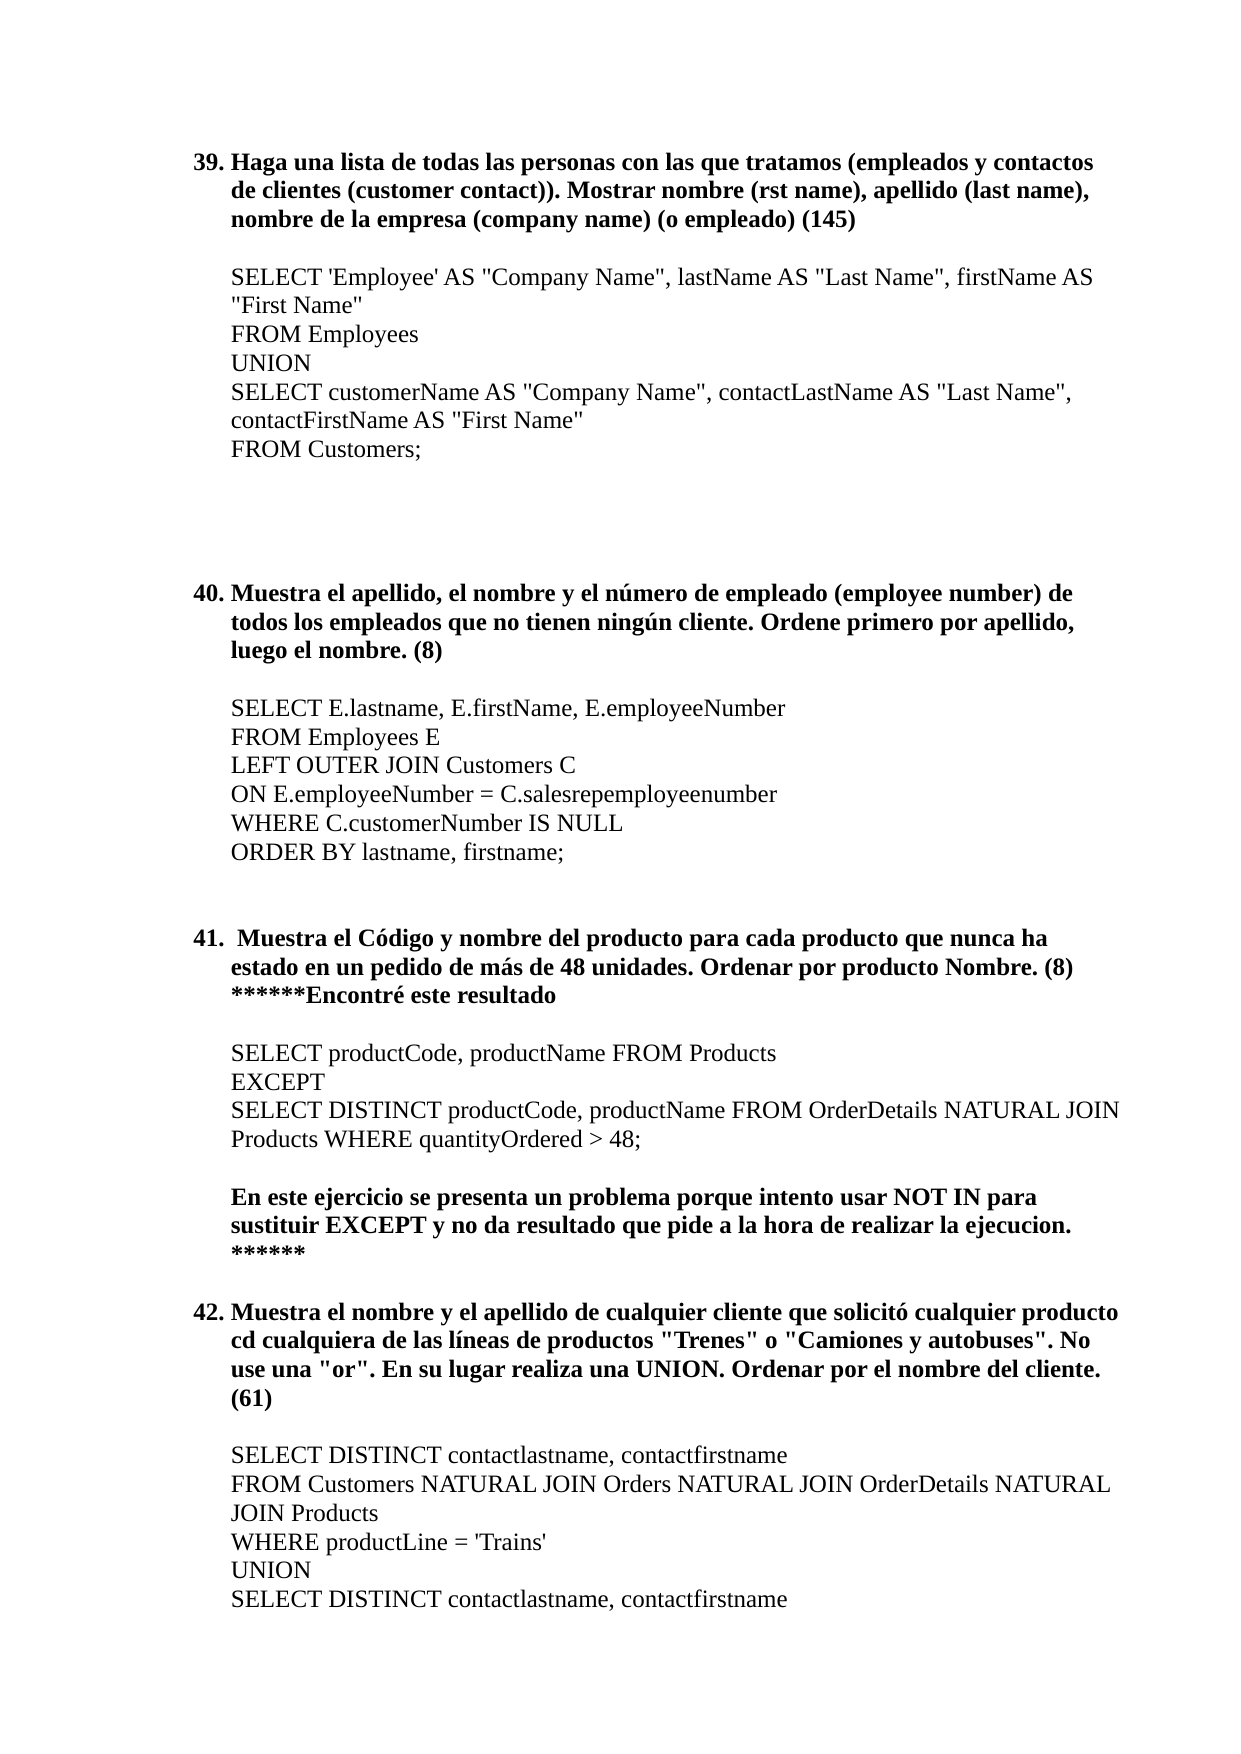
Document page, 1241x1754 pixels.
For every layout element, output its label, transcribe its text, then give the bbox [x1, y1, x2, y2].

list FROM Employees [193, 319, 1122, 348]
list SELECT DISTINCT contactlastname, contactfirstname [193, 1584, 1122, 1613]
list ******Encontré este resultado [193, 981, 1122, 1009]
list UNION [193, 1556, 1122, 1584]
list SELECT DISTINCT productCode, productName FROM OrderDetails NATURAL JOIN Products WHERE quantityOrdered > 48; [193, 1096, 1122, 1153]
list SELECT productCode, productName FROM Products [193, 1038, 1122, 1067]
list SELECT customerName AS "Company Name", contactLastName AS "Last Name", contactFirstName AS "First Name" [193, 377, 1122, 434]
list UNION [193, 348, 1122, 377]
list Muestra el Código y nombre del producto para cada producto que nunca ha estado en un pedido de más de 48 unidades. Ordenar por producto Nombre. (8) [193, 923, 1122, 981]
list WHERE productLine = 'Trains' [193, 1527, 1122, 1556]
list ****** [193, 1239, 1122, 1268]
list Muestra el apellido, el nombre y el número de empleado (employee number) de todos los empleados que no tienen ningún cliente. Ordene primero por apellido, luego el nombre. (8) [193, 578, 1122, 664]
list SELECT DISTINCT contactlastname, contactfirstname [193, 1441, 1122, 1469]
list ON E.employeeNumber = C.salesrepemployeenumber [193, 779, 1122, 808]
list SELECT E.lastname, E.firstName, E.employeeNumber [193, 693, 1122, 722]
list Haga una lista de todas las personas con las que tratamos (empleados y contactos de clientes (customer contact)). Mostrar nombre (rst name), apellido (last name), nombre de la empresa (company name) (o empleado) (145) [193, 147, 1122, 233]
list LEFT OUTER JOIN Customers C [193, 751, 1122, 779]
list Muestra el nombre y el apellido de cualquier cliente que solicitó cualquier producto cd cualquiera de las líneas de productos "Trenes" o "Camiones y autobuses". No use una "or". En su lugar realiza una UNION. Ordenar por el nombre del cliente. (61) [193, 1297, 1122, 1412]
list SELECT 'Employee' AS "Company Name", lastName AS "Last Name", firstName AS "First Name" [193, 262, 1122, 319]
list WHERE C.customerNumber IS NULL [193, 808, 1122, 837]
list FROM Customers; [193, 434, 1122, 463]
list ORDER BY lastname, firstname; [193, 837, 1122, 866]
list En este ejercicio se presenta un problema porque intento usar NOT IN para sustituir EXCEPT y no da resultado que pide a la hora de realizar la ejecucion. [193, 1182, 1122, 1239]
list EXCEPT [193, 1067, 1122, 1096]
list FROM Employees E [193, 722, 1122, 751]
list FROM Customers NATURAL JOIN Orders NATURAL JOIN OrderDetails NATURAL JOIN Products [193, 1469, 1122, 1527]
